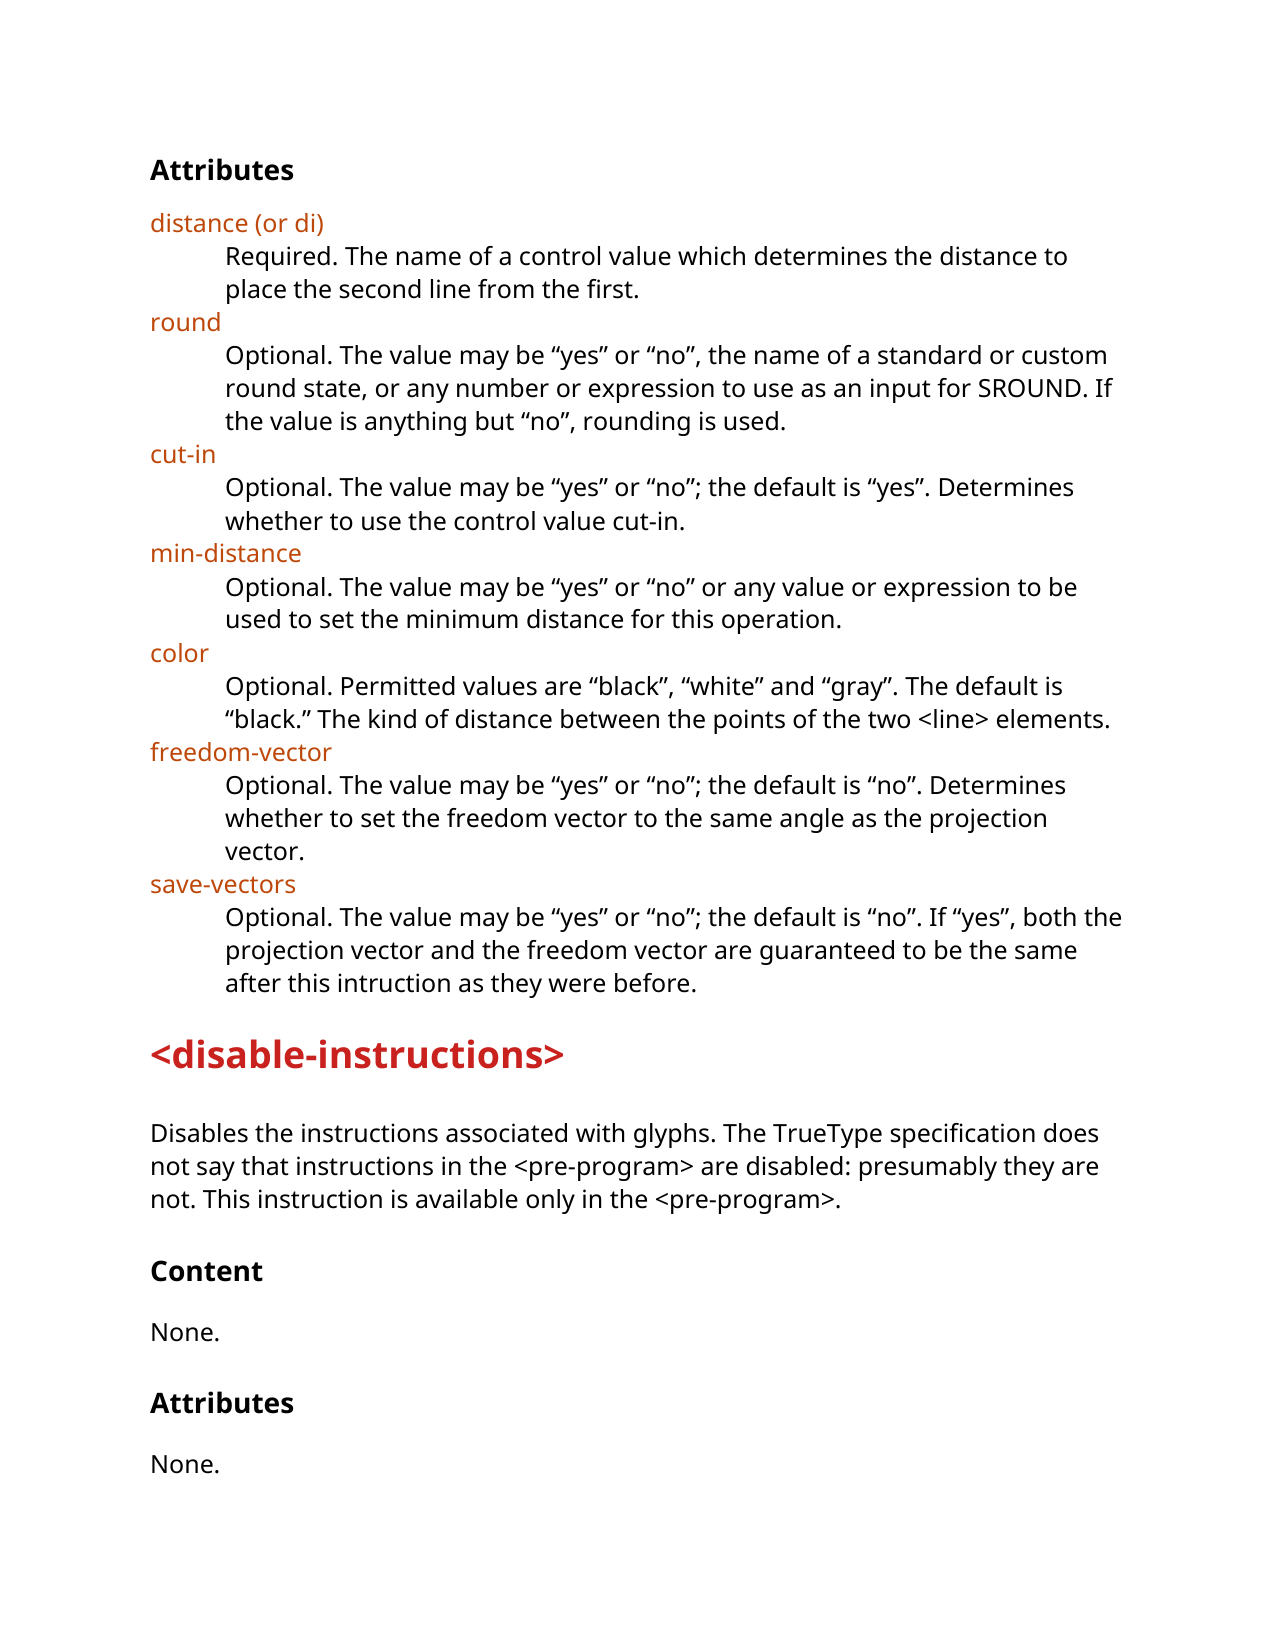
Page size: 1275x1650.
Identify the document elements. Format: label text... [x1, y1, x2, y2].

text round [150, 305, 1125, 338]
text Required. The name of a control value which determines the distance to place the second line from the first. [225, 239, 1125, 305]
text Optional. The value may be “yes” or “no” or any value or expression to be used to set the minimum distance for this operation. [225, 569, 1125, 636]
text Disables the instructions associated with glyphs. The TrueType specification does not say that instructions in the <pre-program> are disabled: presumably they are not. This instruction is available only in the <pre-program>. [150, 1116, 1125, 1215]
text None. [150, 1315, 1125, 1348]
text Optional. The value may be “yes” or “no”; the default is “no”. If “yes”, both the projection vector and the freedom vector are guaranteed to be the same after this intruction as they were before. [225, 900, 1125, 999]
text distance (or di) [150, 206, 1125, 239]
subtitle Attributes [150, 150, 1125, 188]
text min-distance [150, 537, 1125, 569]
subtitle <disable-instructions> [150, 1028, 1125, 1079]
text color [150, 636, 1125, 669]
text Optional. Permitted values are “black”, “white” and “gray”. The default is “black.” The kind of distance between the points of the two <line> elements. [225, 669, 1125, 735]
text save-vectors [150, 867, 1125, 900]
text Optional. The value may be “yes” or “no”; the default is “yes”. Determines whether to use the control value cut-in. [225, 471, 1125, 537]
text None. [150, 1448, 1125, 1481]
text Optional. The value may be “yes” or “no”; the default is “no”. Determines whether to set the freedom vector to the same angle as the projection vector. [225, 768, 1125, 867]
text cut-in [150, 437, 1125, 471]
subtitle Attributes [150, 1384, 1125, 1422]
subtitle Content [150, 1251, 1125, 1289]
text freedom-vector [150, 735, 1125, 768]
text Optional. The value may be “yes” or “no”, the name of a standard or custom round state, or any number or expression to use as an input for SROUND. If the value is anything but “no”, rounding is used. [225, 338, 1125, 437]
